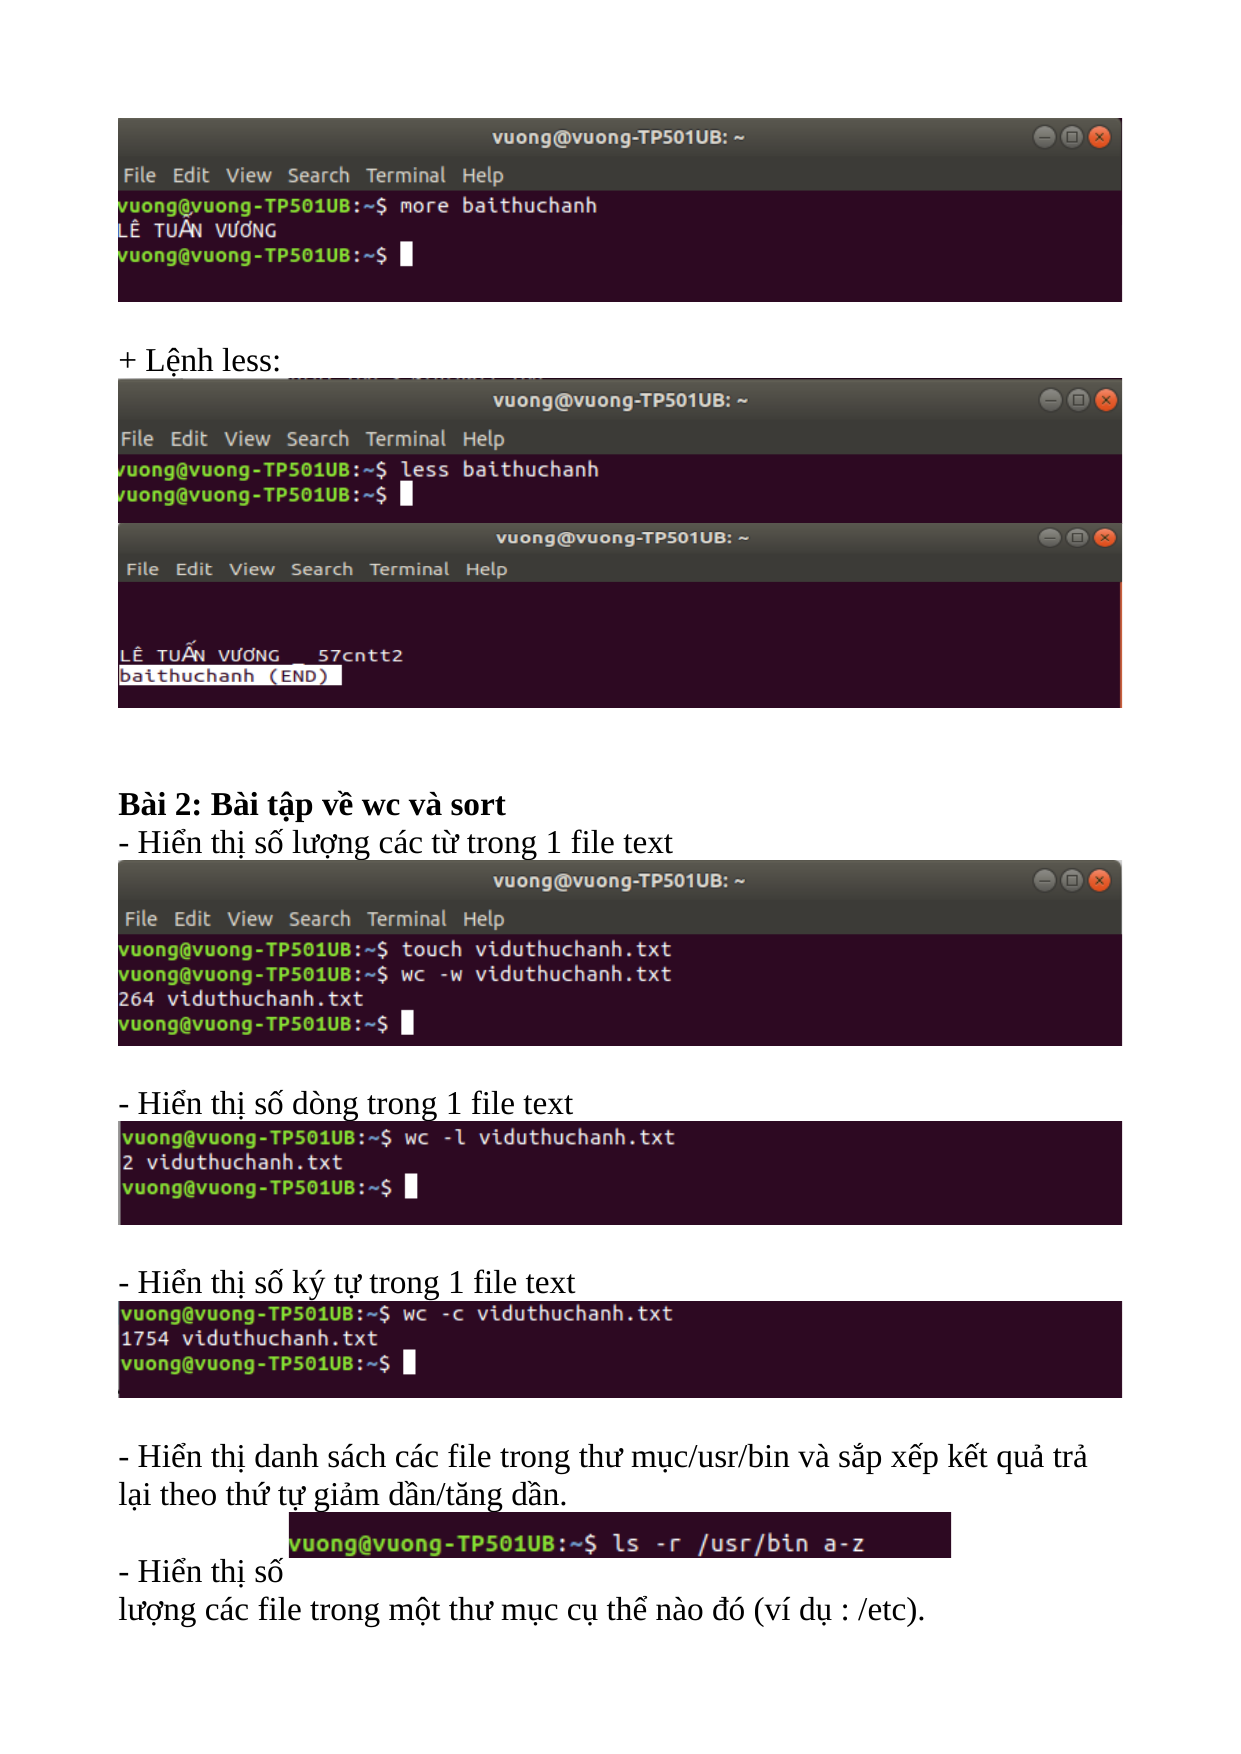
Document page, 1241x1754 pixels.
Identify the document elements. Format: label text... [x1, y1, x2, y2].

picture [118, 1121, 1123, 1225]
picture [118, 860, 1123, 1046]
text - Hiển thị số ký tự trong 1 file text [118, 1263, 1122, 1301]
text Bài 2: Bài tập về wc và sort [118, 784, 1122, 822]
picture [118, 118, 1123, 302]
text - Hiển thị danh sách các file trong thư mục/usr/bin và sắp xếp kết quả trả lại theo thứ tự giảm dần/tăng dần. [118, 1436, 1122, 1513]
text - Hiển thị số dòng trong 1 file text [118, 1083, 1122, 1121]
text + Lệnh less: [118, 340, 1122, 378]
text - Hiển thị số lượng các từ trong 1 file text [118, 822, 1122, 860]
picture [118, 1301, 1123, 1398]
picture [118, 378, 1123, 708]
picture [288, 1512, 952, 1558]
text - Hiển thị số lượng các file trong một thư mục cụ thể nào đó (ví dụ : /etc). [118, 1551, 1122, 1628]
